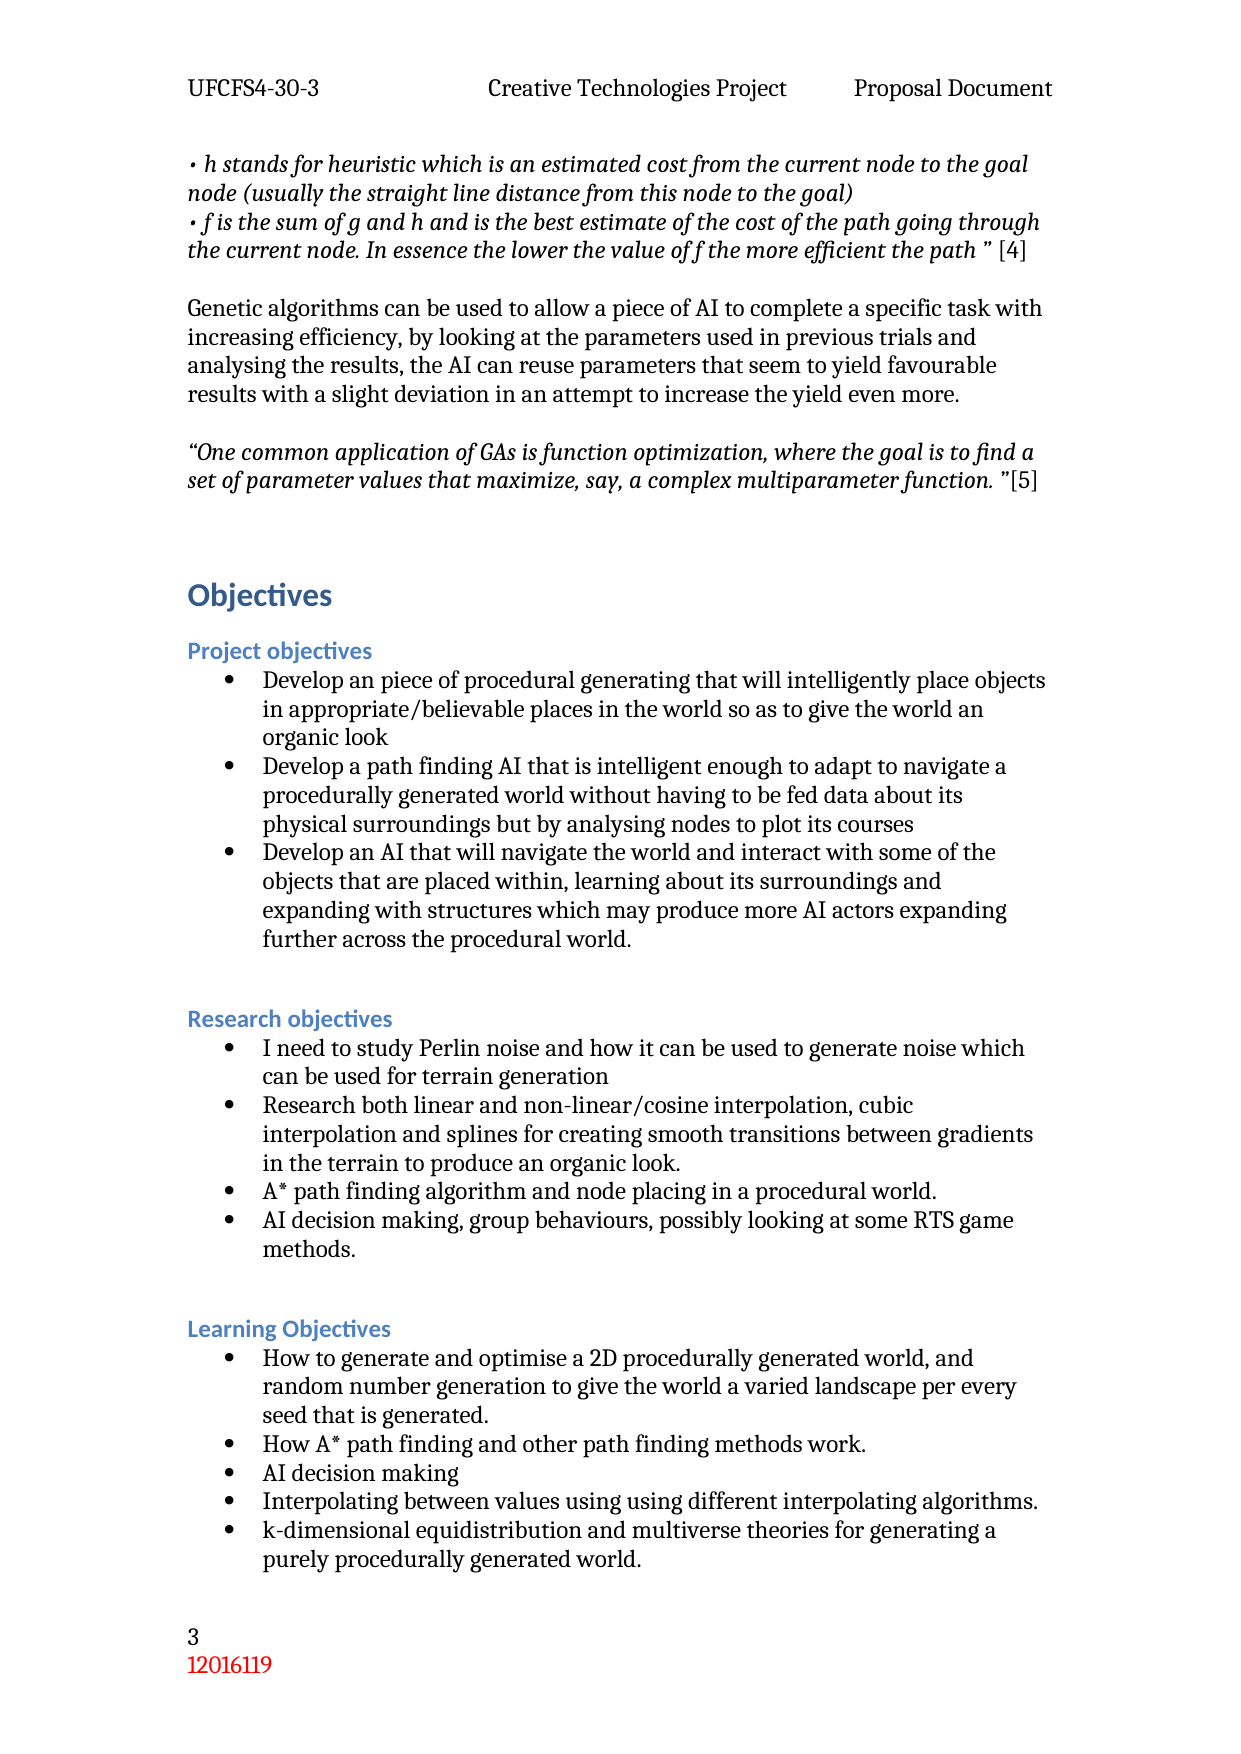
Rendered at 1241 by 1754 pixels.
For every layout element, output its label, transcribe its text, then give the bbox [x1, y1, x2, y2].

subtitle Project objectives [187, 635, 1053, 666]
list AI decision making, group behaviours, possibly looking at some RTS game methods. [225, 1206, 1053, 1263]
subtitle Research objectives [187, 1003, 1053, 1033]
text • f is the sum of g and h and is the best estimate of the cost of the path going through the current node. In essence the lower the value of f the more efficient the path ” [4] [187, 207, 1053, 265]
list Research both linear and non-linear/cosine interpolation, cubic interpolation and splines for creating smooth transitions between gradients in the terrain to produce an organic look. [225, 1091, 1053, 1177]
list Interpolating between values using using different interpolating algorithms. [225, 1487, 1053, 1516]
list AI decision making [225, 1458, 1053, 1487]
list How to generate and optimise a 2D procedurally generated world, and random number generation to give the world a varied landscape per every seed that is generated. [225, 1343, 1053, 1430]
text “One common application of GAs is function optimization, where the goal is to find a set of parameter values that maximize, say, a complex multiparameter function. ”[5] [187, 437, 1053, 495]
list I need to study Perlin noise and how it can be used to generate noise which can be used for terrain generation [225, 1033, 1053, 1091]
text Genetic algorithms can be used to allow a piece of AI to complete a specific task with increasing efficiency, by looking at the parameters used in previous trials and analysing the results, the AI can reuse parameters that seem to yield favourable results with a slight deviation in an attempt to increase the yield even more. [187, 294, 1053, 409]
list Develop an piece of procedural generating that will intelligently place objects in appropriate/believable places in the world so as to give the world an organic look [225, 666, 1053, 752]
list Develop an AI that will navigate the world and interact with some of the objects that are placed within, learning about its surroundings and expanding with structures which may produce more AI actors expanding further across the procedural world. [225, 838, 1053, 953]
list A* path finding algorithm and node placing in a procedural world. [225, 1177, 1053, 1206]
list k-dimensional equidistribution and multiverse theories for generating a purely procedurally generated world. [225, 1516, 1053, 1573]
list How A* path finding and other path finding methods work. [225, 1430, 1053, 1458]
subtitle Objectives [187, 574, 1053, 614]
list Develop a path finding AI that is intelligent enough to adapt to navigate a procedurally generated world without having to be fed data about its physical surroundings but by analysing nodes to plot its courses [225, 752, 1053, 838]
subtitle Learning Objectives [187, 1313, 1053, 1343]
text • h stands for heuristic which is an estimated cost from the current node to the goal node (usually the straight line distance from this node to the goal) [187, 150, 1053, 207]
